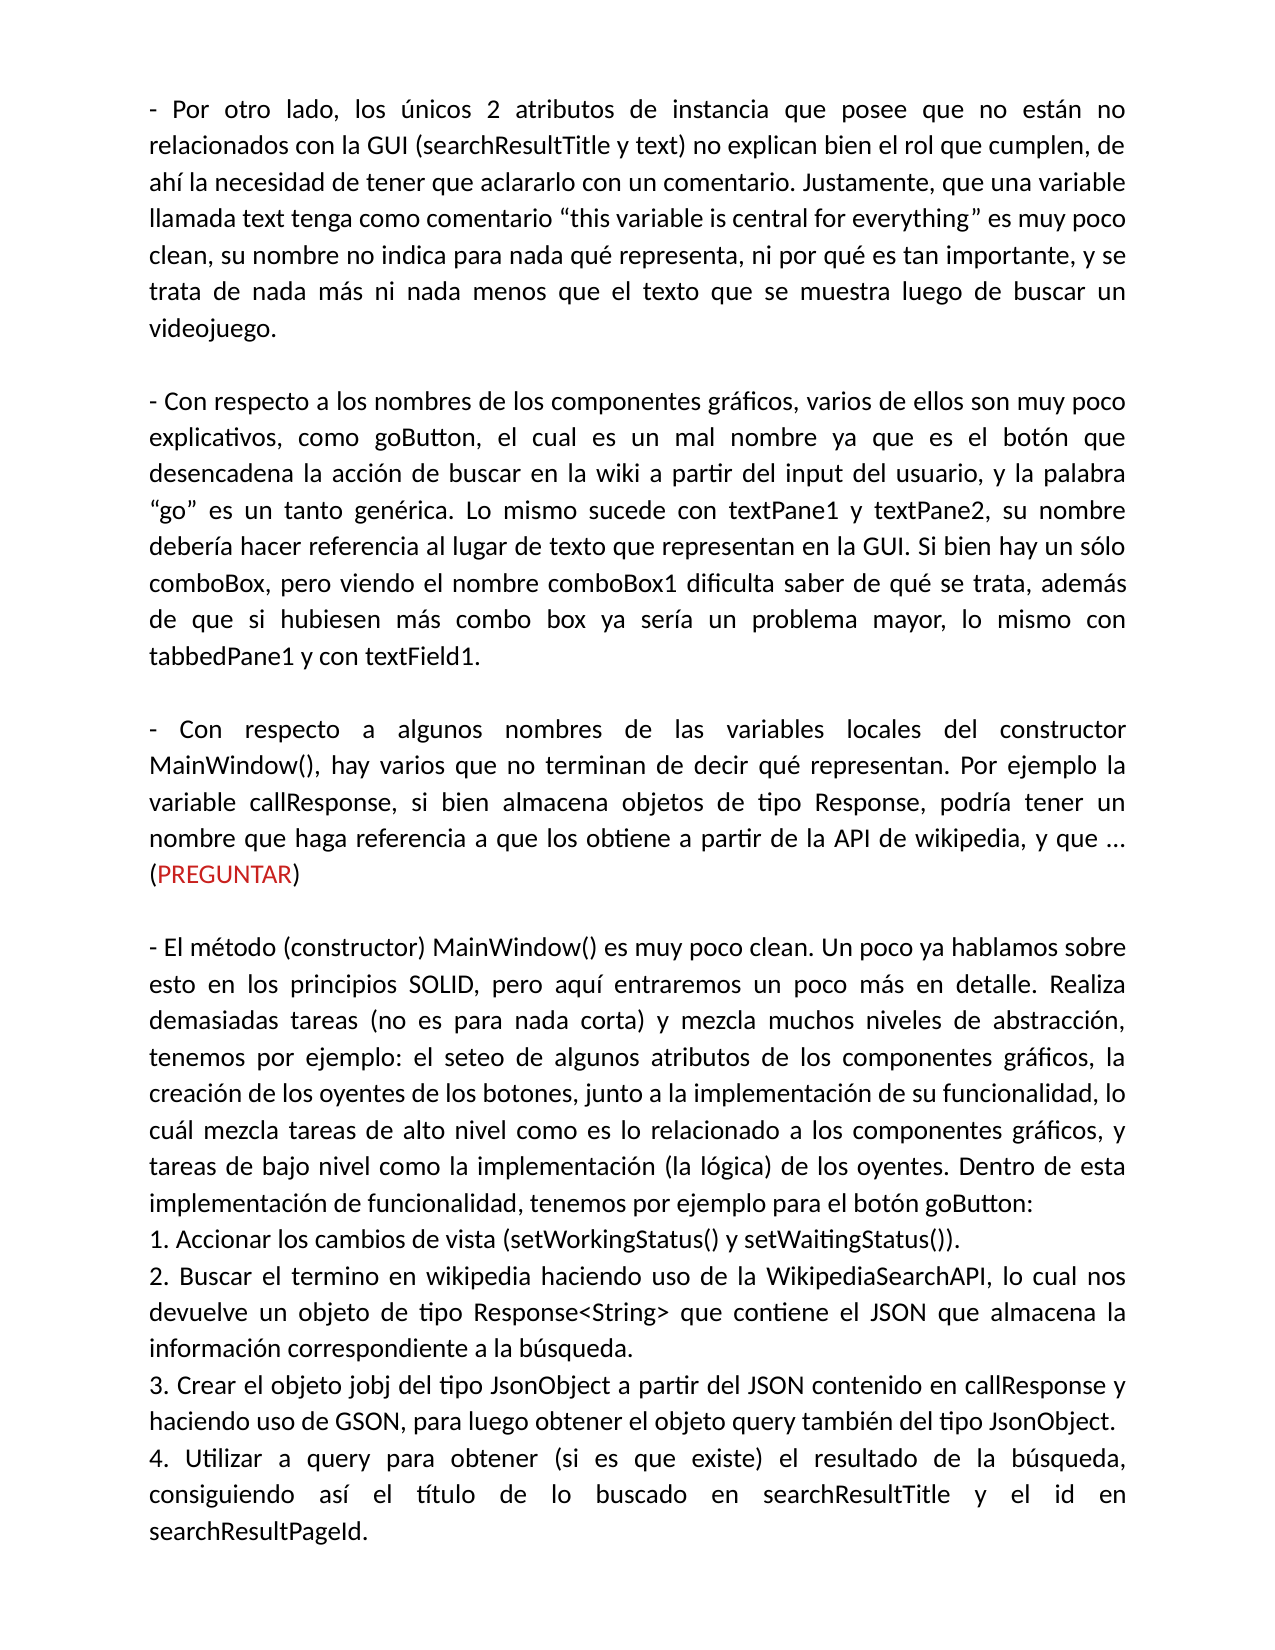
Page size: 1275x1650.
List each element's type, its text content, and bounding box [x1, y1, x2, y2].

text 1. Accionar los cambios de vista (setWorkingStatus() y setWaitingStatus()). [149, 1219, 1127, 1255]
text - Con respecto a algunos nombres de las variables locales del constructor MainWindow(), hay varios que no terminan de decir qué representan. Por ejemplo la variable callResponse, si bien almacena objetos de tipo Response, podría tener un nombre que haga referencia a que los obtiene a partir de la API de wikipedia, y que … (PREGUNTAR) [149, 708, 1127, 891]
text - Por otro lado, los únicos 2 atributos de instancia que posee que no están no relacionados con la GUI (searchResultTitle y text) no explican bien el rol que cumplen, de ahí la necesidad de tener que aclararlo con un comentario. Justamente, que una variable llamada text tenga como comentario “this variable is central for everything” es muy poco clean, su nombre no indica para nada qué representa, ni por qué es tan importante, y se trata de nada más ni nada menos que el texto que se muestra luego de buscar un videojuego. [149, 88, 1127, 344]
text 3. Crear el objeto jobj del tipo JsonObject a partir del JSON contenido en callResponse y haciendo uso de GSON, para luego obtener el objeto query también del tipo JsonObject. [149, 1364, 1127, 1437]
text - Con respecto a los nombres de los componentes gráficos, varios de ellos son muy poco explicativos, como goButton, el cual es un mal nombre ya que es el botón que desencadena la acción de buscar en la wiki a partir del input del usuario, y la palabra “go” es un tanto genérica. Lo mismo sucede con textPane1 y textPane2, su nombre debería hacer referencia al lugar de texto que representan en la GUI. Si bien hay un sólo comboBox, pero viendo el nombre comboBox1 dificulta saber de qué se trata, además de que si hubiesen más combo box ya sería un problema mayor, lo mismo con tabbedPane1 y con textField1. [149, 380, 1127, 672]
text 4. Utilizar a query para obtener (si es que existe) el resultado de la búsqueda, consiguiendo así el título de lo buscado en searchResultTitle y el id en searchResultPageId. [149, 1437, 1127, 1547]
text 2. Buscar el termino en wikipedia haciendo uso de la WikipediaSearchAPI, lo cual nos devuelve un objeto de tipo Response<String> que contiene el JSON que almacena la información correspondiente a la búsqueda. [149, 1255, 1127, 1364]
text - El método (constructor) MainWindow() es muy poco clean. Un poco ya hablamos sobre esto en los principios SOLID, pero aquí entraremos un poco más en detalle. Realiza demasiadas tareas (no es para nada corta) y mezcla muchos niveles de abstracción, tenemos por ejemplo: el seteo de algunos atributos de los componentes gráficos, la creación de los oyentes de los botones, junto a la implementación de su funcionalidad, lo cuál mezcla tareas de alto nivel como es lo relacionado a los componentes gráficos, y tareas de bajo nivel como la implementación (la lógica) de los oyentes. Dentro de esta implementación de funcionalidad, tenemos por ejemplo para el botón goButton: [149, 927, 1127, 1219]
